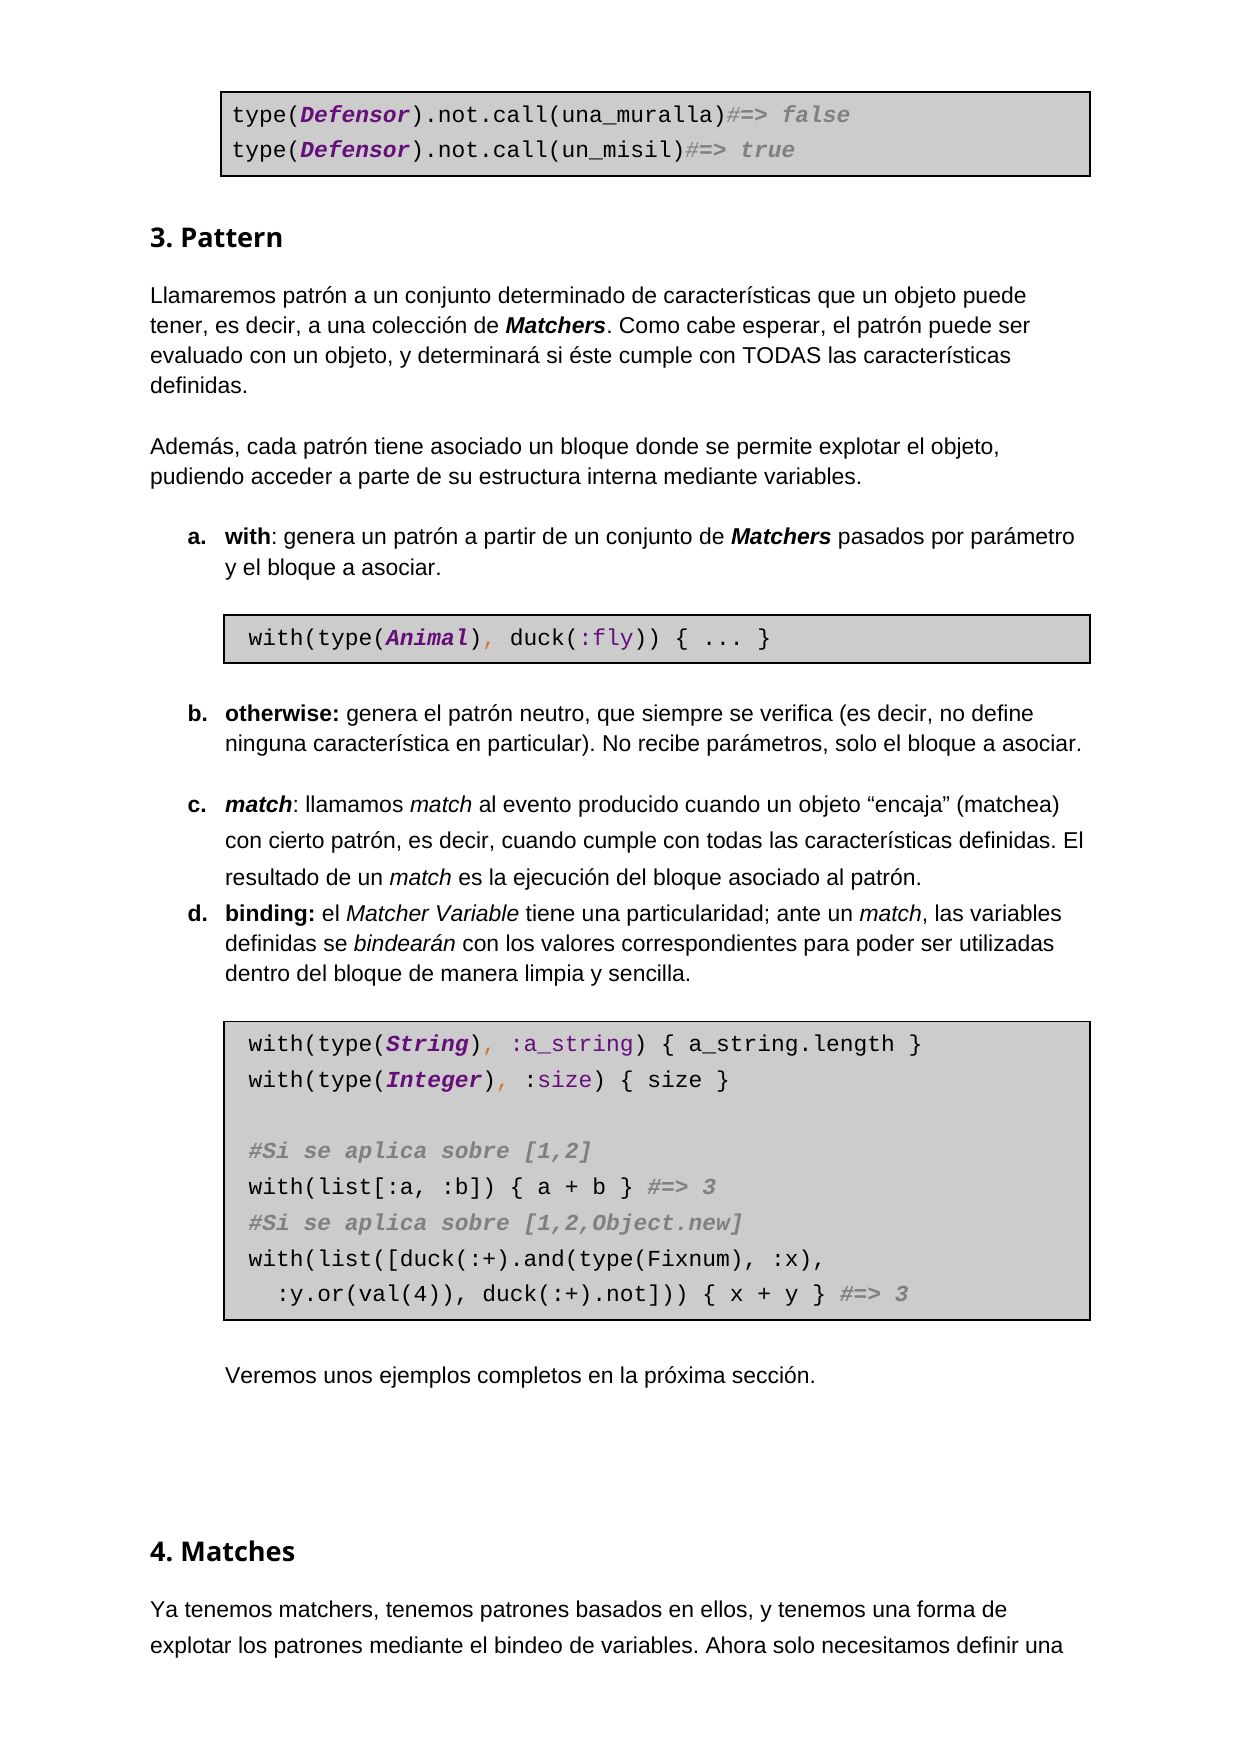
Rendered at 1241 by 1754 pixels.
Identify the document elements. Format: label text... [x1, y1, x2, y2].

list binding: el Matcher Variable tiene una particularidad; ante un match, las variables definidas se bindearán con los valores correspondientes para poder ser utilizadas dentro del bloque de manera limpia y sencilla. [187, 900, 1090, 987]
list otherwise: genera el patrón neutro, que siempre se verifica (es decir, no define ninguna característica en particular). No recibe parámetros, solo el bloque a asociar. [187, 700, 1090, 757]
text Llamaremos patrón a un conjunto determinado de características que un objeto puede tener, es decir, a una colección de Matchers. Como cabe esperar, el patrón puede ser evaluado con un objeto, y determinará si éste cumple con TODAS las características definidas. [150, 282, 1090, 398]
text Ya tenemos matchers, tenemos patrones basados en ellos, y tenemos una forma de explotar los patrones mediante el bindeo de variables. Ahora solo necesitamos definir una [150, 1596, 1090, 1659]
subtitle Veremos unos ejemplos completos en la próxima sección. [150, 1362, 1090, 1389]
text Además, cada patrón tiene asociado un bloque donde se permite explotar el objeto, pudiendo acceder a parte de su estructura interna mediante variables. [150, 433, 1090, 489]
subtitle 3. Pattern [150, 218, 1090, 255]
table_header with(type(Animal), duck(:fly)) { ... } [225, 616, 1089, 662]
table_header type(Defensor).not.call(una_muralla)#=> false type(Defensor).not.call(un_misil)#=> true [222, 93, 1089, 175]
list match: llamamos match al evento producido cuando un objeto “encaja” (matchea) con cierto patrón, es decir, cuando cumple con todas las características definidas. El resultado de un match es la ejecución del bloque asociado al patrón. [187, 791, 1090, 890]
subtitle 4. Matches [150, 1533, 1090, 1570]
list with: genera un patrón a partir de un conjunto de Matchers pasados por parámetro y el bloque a asociar. [187, 523, 1090, 580]
table_header with(type(String), :a_string) { a_string.length } with(type(Integer), :size) { size } #Si se aplica sobre [1,2] with(list[:a, :b]) { a + b } #=> 3 #Si se aplica sobre [1,2,Object.new] with(list([duck(:+).and(type(Fixnum), :x), :y.or(val(4)), duck(:+).not])) { x + y } #=> 3 [225, 1022, 1089, 1319]
